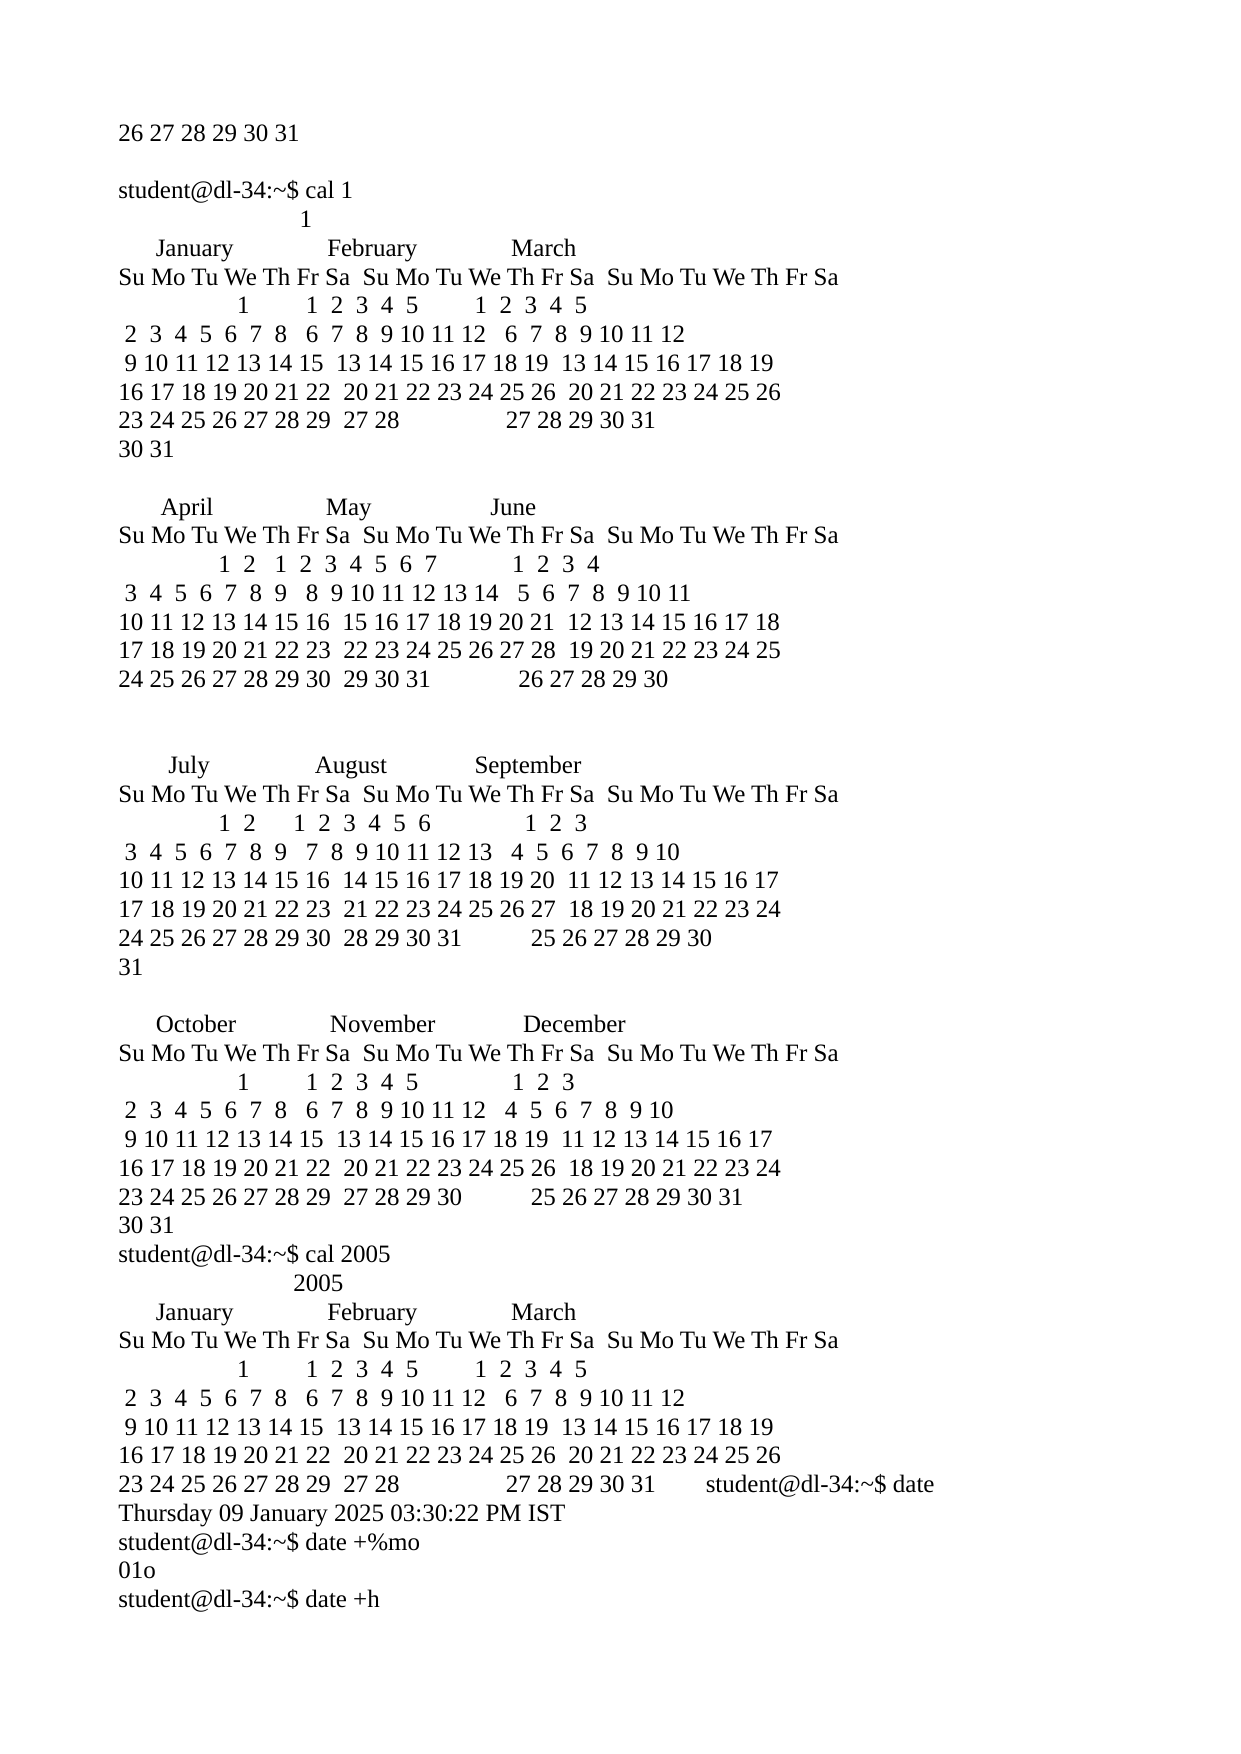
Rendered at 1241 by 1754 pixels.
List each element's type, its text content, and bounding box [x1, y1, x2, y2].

text student@dl-34:~$ cal 1 [118, 176, 1122, 204]
text Su Mo Tu We Th Fr Sa Su Mo Tu We Th Fr Sa Su Mo Tu We Th Fr Sa [118, 779, 1122, 808]
text 3 4 5 6 7 8 9 7 8 9 10 11 12 13 4 5 6 7 8 9 10 [118, 837, 1122, 866]
text 9 10 11 12 13 14 15 13 14 15 16 17 18 19 13 14 15 16 17 18 19 [118, 348, 1122, 377]
text 1 1 2 3 4 5 1 2 3 [118, 1067, 1122, 1096]
text 30 31 [118, 434, 1122, 463]
text October November December [118, 1009, 1122, 1038]
text January February March [118, 233, 1122, 262]
text 24 25 26 27 28 29 30 29 30 31 26 27 28 29 30 [118, 664, 1122, 693]
text 2005 [118, 1268, 1122, 1297]
text 1 1 2 3 4 5 1 2 3 4 5 [118, 1354, 1122, 1383]
text 23 24 25 26 27 28 29 27 28 27 28 29 30 31 student@dl-34:~$ date [118, 1469, 1122, 1498]
text 16 17 18 19 20 21 22 20 21 22 23 24 25 26 18 19 20 21 22 23 24 [118, 1153, 1122, 1182]
text 1 2 1 2 3 4 5 6 7 1 2 3 4 [118, 549, 1122, 578]
text 3 4 5 6 7 8 9 8 9 10 11 12 13 14 5 6 7 8 9 10 11 [118, 578, 1122, 607]
text July August September [118, 751, 1122, 779]
text 16 17 18 19 20 21 22 20 21 22 23 24 25 26 20 21 22 23 24 25 26 [118, 1441, 1122, 1469]
text 16 17 18 19 20 21 22 20 21 22 23 24 25 26 20 21 22 23 24 25 26 [118, 377, 1122, 406]
text 01o [118, 1556, 1122, 1584]
text 17 18 19 20 21 22 23 22 23 24 25 26 27 28 19 20 21 22 23 24 25 [118, 636, 1122, 664]
text 26 27 28 29 30 31 [118, 118, 1122, 147]
text 1 [118, 204, 1122, 233]
text Thursday 09 January 2025 03:30:22 PM IST [118, 1498, 1122, 1527]
text Su Mo Tu We Th Fr Sa Su Mo Tu We Th Fr Sa Su Mo Tu We Th Fr Sa [118, 1038, 1122, 1067]
text 2 3 4 5 6 7 8 6 7 8 9 10 11 12 6 7 8 9 10 11 12 [118, 1383, 1122, 1412]
text student@dl-34:~$ date +%mo [118, 1527, 1122, 1556]
text April May June [118, 492, 1122, 521]
text student@dl-34:~$ cal 2005 [118, 1239, 1122, 1268]
text 10 11 12 13 14 15 16 14 15 16 17 18 19 20 11 12 13 14 15 16 17 [118, 866, 1122, 894]
text 1 2 1 2 3 4 5 6 1 2 3 [118, 808, 1122, 837]
text 1 1 2 3 4 5 1 2 3 4 5 [118, 291, 1122, 319]
text student@dl-34:~$ date +h [118, 1584, 1122, 1613]
text 23 24 25 26 27 28 29 27 28 27 28 29 30 31 [118, 406, 1122, 434]
text 9 10 11 12 13 14 15 13 14 15 16 17 18 19 11 12 13 14 15 16 17 [118, 1124, 1122, 1153]
text Su Mo Tu We Th Fr Sa Su Mo Tu We Th Fr Sa Su Mo Tu We Th Fr Sa [118, 262, 1122, 291]
text 24 25 26 27 28 29 30 28 29 30 31 25 26 27 28 29 30 [118, 923, 1122, 952]
text 2 3 4 5 6 7 8 6 7 8 9 10 11 12 4 5 6 7 8 9 10 [118, 1096, 1122, 1124]
text Su Mo Tu We Th Fr Sa Su Mo Tu We Th Fr Sa Su Mo Tu We Th Fr Sa [118, 521, 1122, 549]
text 10 11 12 13 14 15 16 15 16 17 18 19 20 21 12 13 14 15 16 17 18 [118, 607, 1122, 636]
text 31 [118, 952, 1122, 981]
text 23 24 25 26 27 28 29 27 28 29 30 25 26 27 28 29 30 31 [118, 1182, 1122, 1211]
text 9 10 11 12 13 14 15 13 14 15 16 17 18 19 13 14 15 16 17 18 19 [118, 1412, 1122, 1441]
text 2 3 4 5 6 7 8 6 7 8 9 10 11 12 6 7 8 9 10 11 12 [118, 319, 1122, 348]
text 30 31 [118, 1211, 1122, 1239]
text Su Mo Tu We Th Fr Sa Su Mo Tu We Th Fr Sa Su Mo Tu We Th Fr Sa [118, 1326, 1122, 1354]
text January February March [118, 1297, 1122, 1326]
text 17 18 19 20 21 22 23 21 22 23 24 25 26 27 18 19 20 21 22 23 24 [118, 894, 1122, 923]
